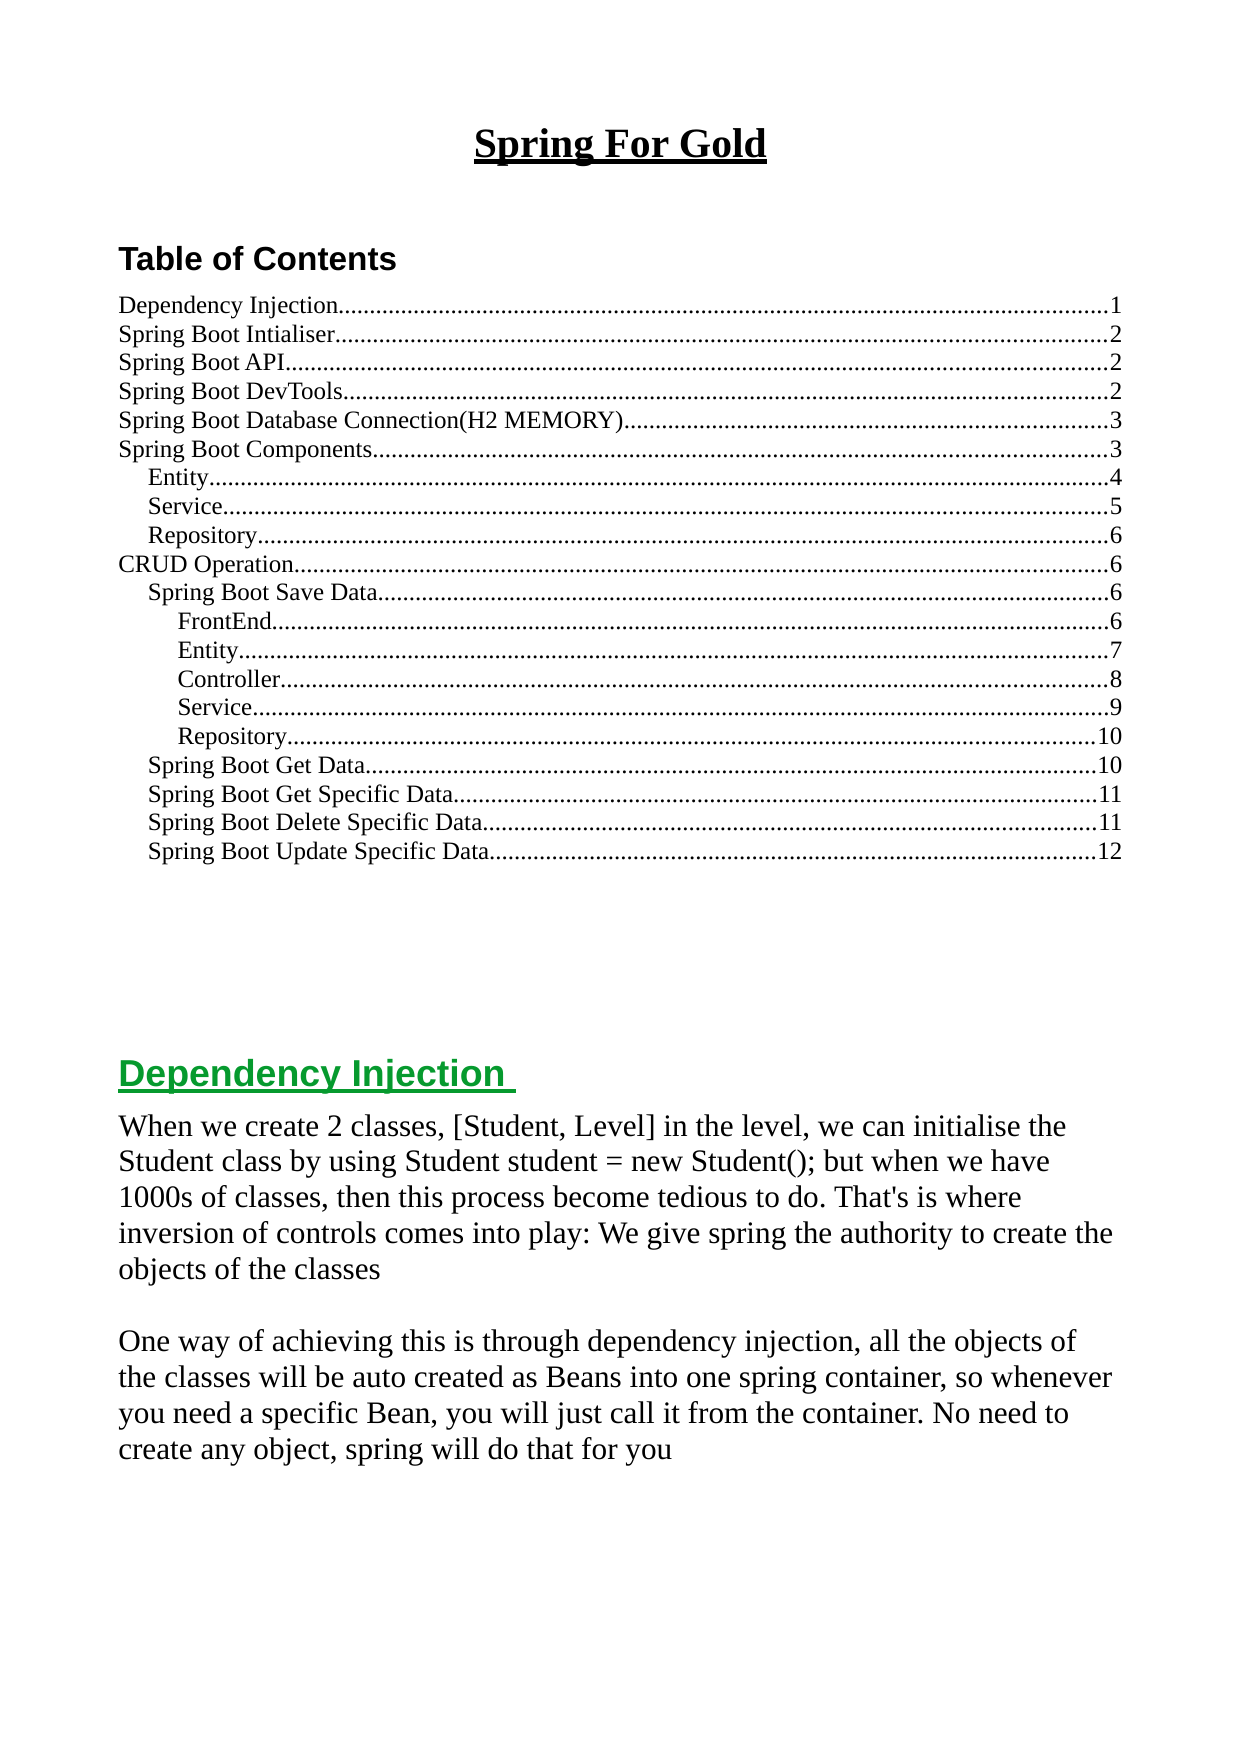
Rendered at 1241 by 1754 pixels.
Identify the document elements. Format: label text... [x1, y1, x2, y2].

text FrontEnd 6 [177, 606, 1122, 635]
text Service 5 [148, 491, 1122, 520]
text Spring Boot Get Data 10 [148, 750, 1122, 779]
text Entity 7 [177, 635, 1122, 664]
text Entity 4 [148, 462, 1122, 491]
text Spring For Gold [118, 118, 1122, 166]
text Spring Boot Save Data 6 [148, 577, 1122, 606]
text Repository 10 [177, 721, 1122, 750]
text Spring Boot Update Specific Data 12 [148, 836, 1122, 865]
text Spring Boot Components 3 [118, 434, 1122, 462]
text Spring Boot API 2 [118, 347, 1122, 376]
subtitle Table of Contents [118, 239, 1122, 277]
text Spring Boot Database Connection(H2 MEMORY) 3 [118, 405, 1122, 434]
text Spring Boot Delete Specific Data 11 [148, 807, 1122, 836]
text Spring Boot Get Specific Data 11 [148, 779, 1122, 807]
text Spring Boot DevTools 2 [118, 376, 1122, 405]
text Controller 8 [177, 664, 1122, 692]
text One way of achieving this is through dependency injection, all the objects of the classes will be auto created as Beans into one spring container, so whenever you need a specific Bean, you will just call it from the container. No need to create any object, spring will do that for you [118, 1322, 1122, 1466]
text Dependency Injection 1 [118, 290, 1122, 319]
text Spring Boot Intialiser 2 [118, 319, 1122, 347]
subtitle Dependency Injection [118, 1051, 1122, 1094]
text Service 9 [177, 692, 1122, 721]
text CRUD Operation 6 [118, 549, 1122, 577]
text Repository 6 [148, 520, 1122, 549]
text When we create 2 classes, [Student, Level] in the level, we can initialise the Student class by using Student student = new Student(); but when we have 1000s of classes, then this process become tedious to do. That's is where inversion of controls comes into play: We give spring the authority to create the objects of the classes [118, 1107, 1122, 1286]
